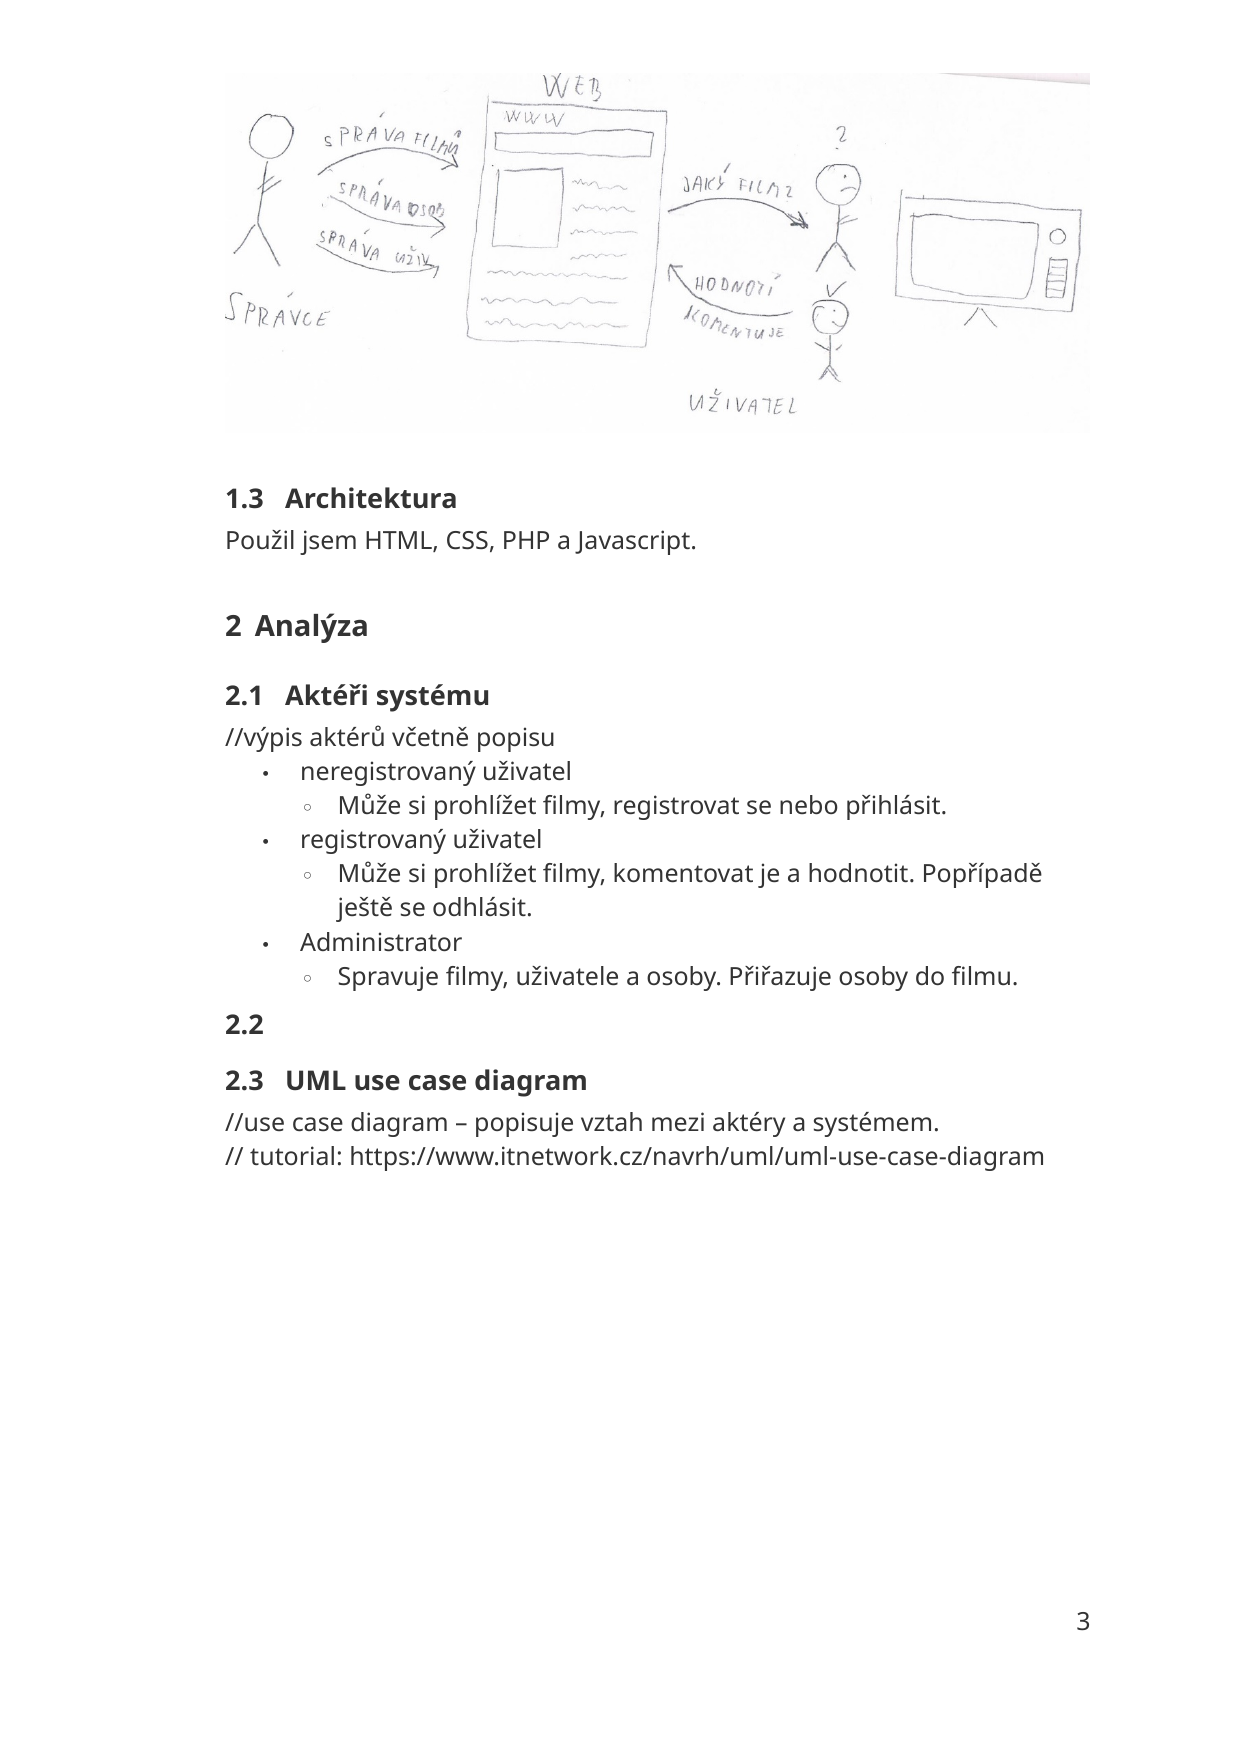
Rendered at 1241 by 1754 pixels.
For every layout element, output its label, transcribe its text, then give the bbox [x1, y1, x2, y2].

list Může si prohlížet filmy, registrovat se nebo přihlásit. [300, 788, 1090, 822]
subtitle Analýza [225, 605, 1090, 645]
text //use case diagram – popisuje vztah mezi aktéry a systémem. [225, 1105, 1090, 1139]
text // tutorial: https://www.itnetwork.cz/navrh/uml/uml-use-case-diagram [225, 1139, 1090, 1173]
subtitle Aktéři systému [225, 676, 1090, 713]
text Použil jsem HTML, CSS, PHP a Javascript. [225, 523, 1090, 557]
list registrovaný uživatel [262, 822, 1090, 856]
text //výpis aktérů včetně popisu [225, 720, 1090, 754]
subtitle Architektura [225, 479, 1090, 516]
subtitle UML use case diagram [225, 1062, 1090, 1098]
list Administrator [262, 924, 1090, 958]
list Spravuje filmy, uživatele a osoby. Přiřazuje osoby do filmu. [300, 958, 1090, 992]
list Může si prohlížet filmy, komentovat je a hodnotit. Popřípadě ještě se odhlásit. [300, 856, 1090, 924]
list neregistrovaný uživatel [262, 754, 1090, 788]
